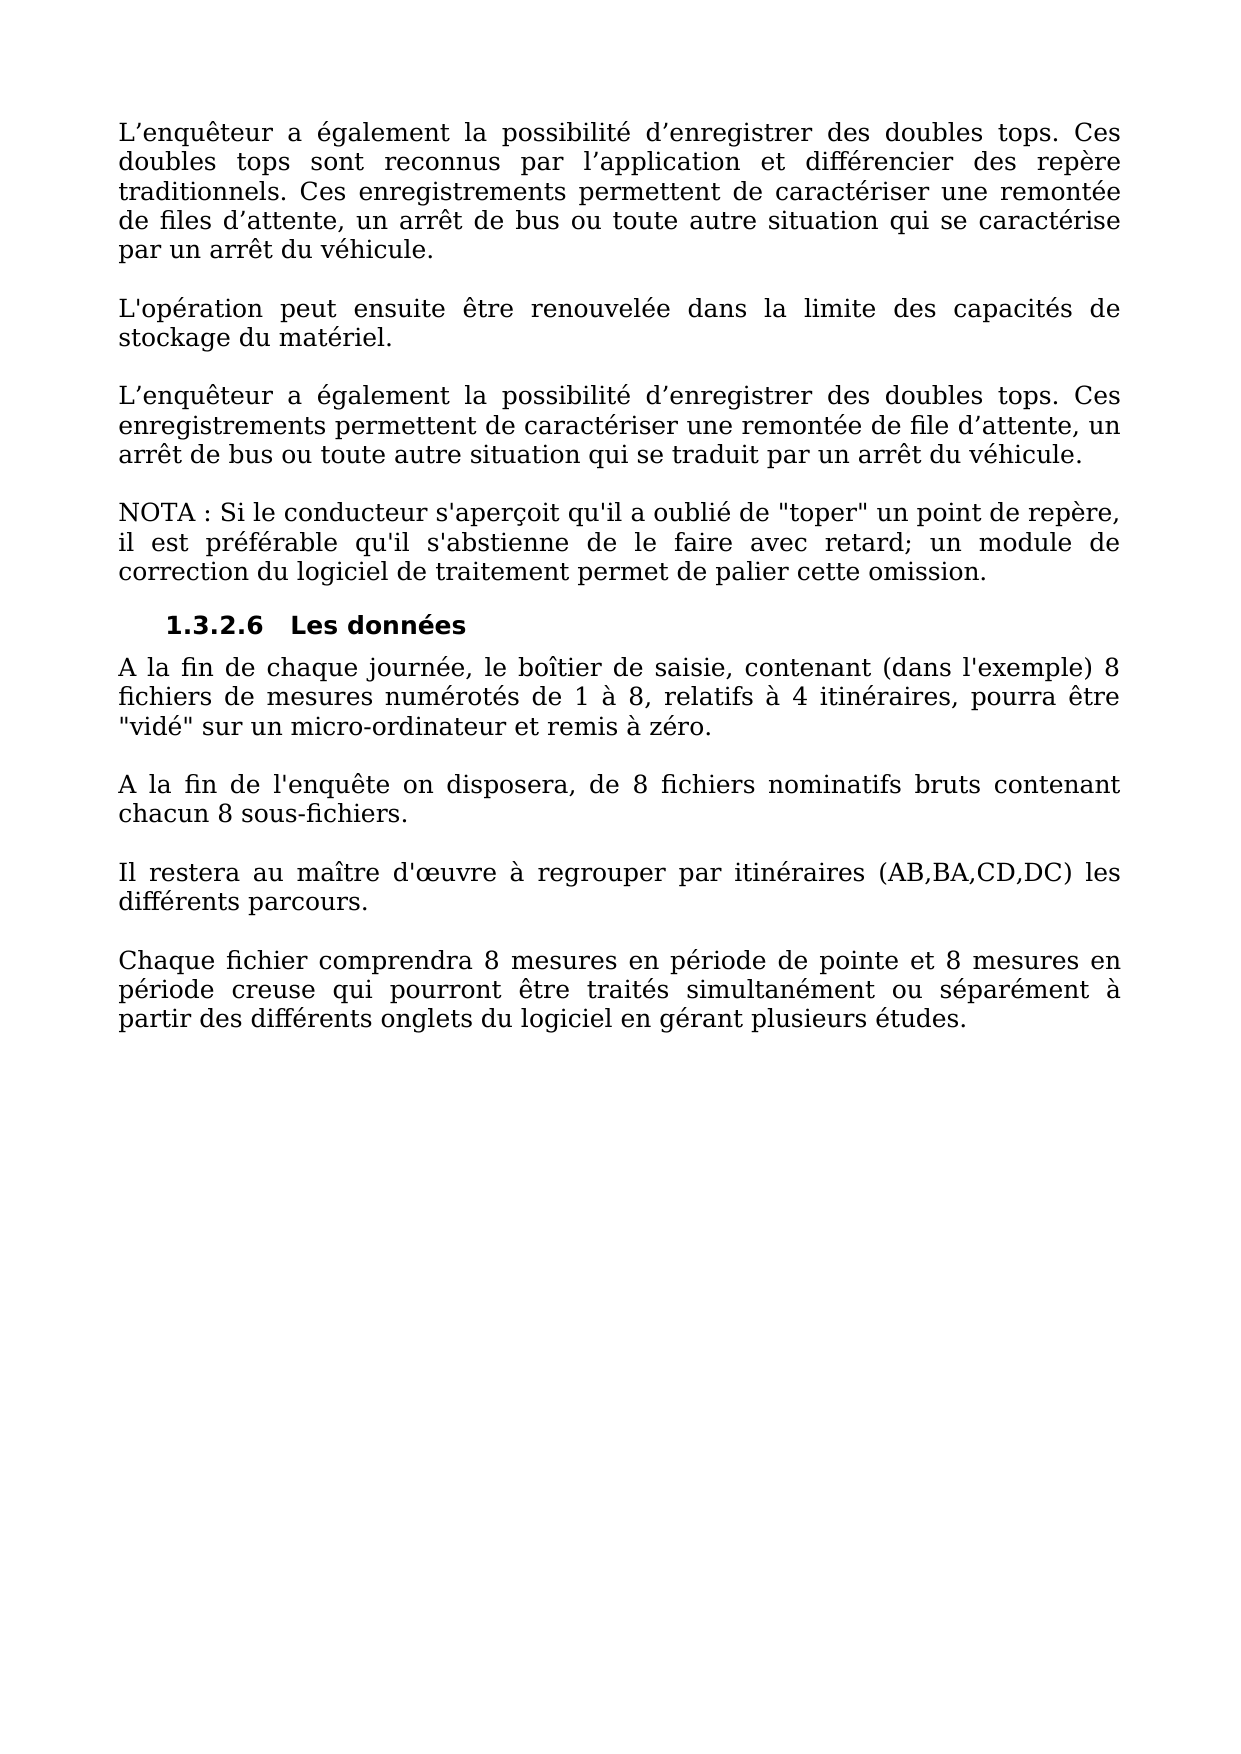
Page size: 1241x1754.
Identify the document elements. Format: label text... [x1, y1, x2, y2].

text A la fin de chaque journée, le boîtier de saisie, contenant (dans l'exemple) 8 fichiers de mesures numérotés de 1 à 8, relatifs à 4 itinéraires, pourra être "vidé" sur un micro-ordinateur et remis à zéro. [118, 653, 1122, 741]
text L’enquêteur a également la possibilité d’enregistrer des doubles tops. Ces enregistrements permettent de caractériser une remontée de file d’attente, un arrêt de bus ou toute autre situation qui se traduit par un arrêt du véhicule. [118, 382, 1122, 469]
subtitle Les données [165, 611, 1122, 641]
text L’enquêteur a également la possibilité d’enregistrer des doubles tops. Ces doubles tops sont reconnus par l’application et différencier des repère traditionnels. Ces enregistrements permettent de caractériser une remontée de files d’attente, un arrêt de bus ou toute autre situation qui se caractérise par un arrêt du véhicule. [118, 118, 1122, 264]
text Il restera au maître d'œuvre à regrouper par itinéraires (AB,BA,CD,DC) les différents parcours. [118, 858, 1122, 917]
text NOTA : Si le conducteur s'aperçoit qu'il a oublié de "toper" un point de repère, il est préférable qu'il s'abstienne de le faire avec retard; un module de correction du logiciel de traitement permet de palier cette omission. [118, 499, 1122, 586]
text L'opération peut ensuite être renouvelée dans la limite des capacités de stockage du matériel. [118, 294, 1122, 352]
text Chaque fichier comprendra 8 mesures en période de pointe et 8 mesures en période creuse qui pourront être traités simultanément ou séparément à partir des différents onglets du logiciel en gérant plusieurs études. [118, 946, 1122, 1034]
text A la fin de l'enquête on disposera, de 8 fichiers nominatifs bruts contenant chacun 8 sous-fichiers. [118, 770, 1122, 829]
